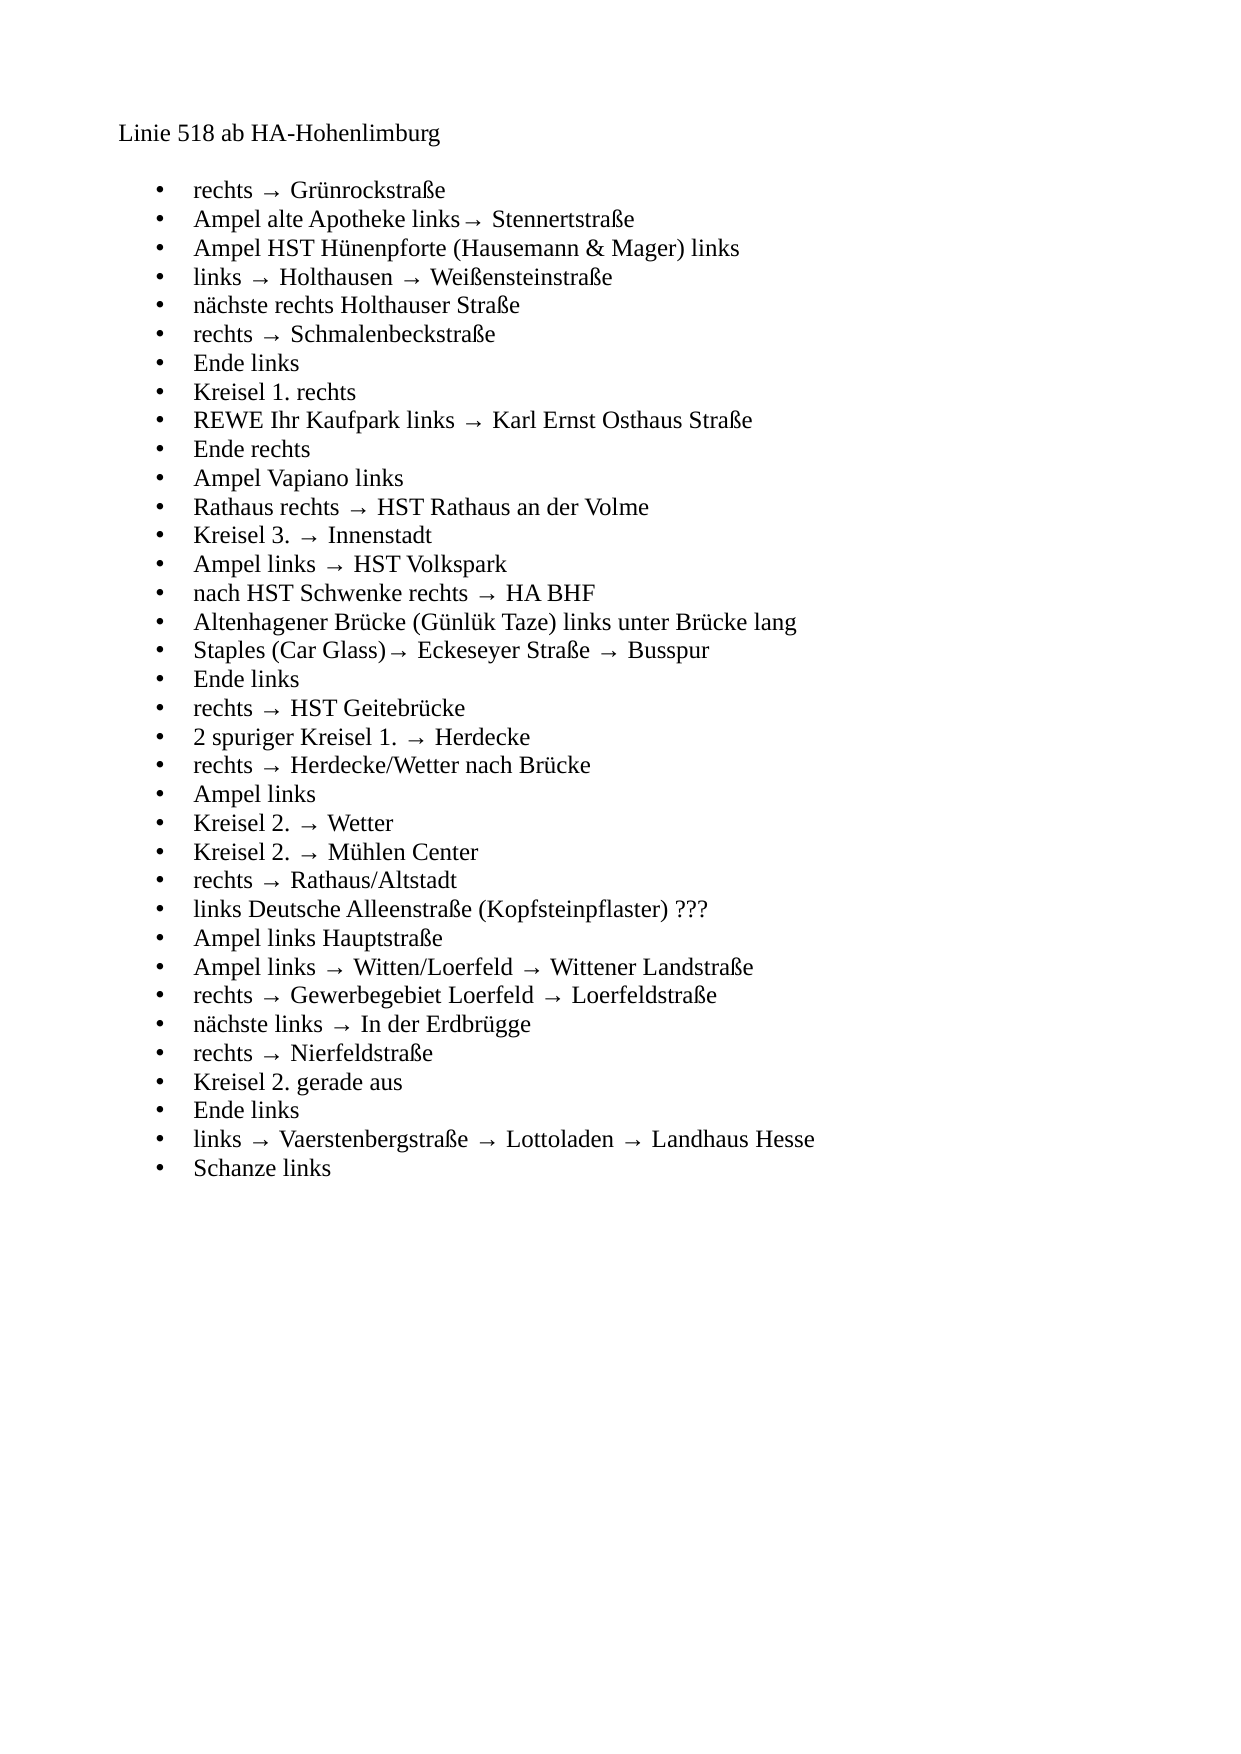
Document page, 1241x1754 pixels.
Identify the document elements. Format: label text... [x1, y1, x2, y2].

list Ampel Vapiano links [156, 463, 1122, 492]
list Rathaus rechts → HST Rathaus an der Volme [156, 492, 1122, 521]
list nächste links → In der Erdbrügge [156, 1009, 1122, 1038]
list Kreisel 3. → Innenstadt [156, 521, 1122, 549]
list Ende rechts [156, 434, 1122, 463]
text Linie 518 ab HA-Hohenlimburg [118, 118, 1122, 147]
list Schanze links [156, 1153, 1122, 1182]
list REWE Ihr Kaufpark links → Karl Ernst Osthaus Straße [156, 406, 1122, 434]
list Kreisel 2. → Wetter [156, 808, 1122, 837]
list Ampel links → HST Volkspark [156, 549, 1122, 578]
list Ampel links → Witten/Loerfeld → Wittener Landstraße [156, 952, 1122, 981]
list rechts → Schmalenbeckstraße [156, 319, 1122, 348]
list links Deutsche Alleenstraße (Kopfsteinpflaster) ??? [156, 894, 1122, 923]
list Ampel HST Hünenpforte (Hausemann & Mager) links [156, 233, 1122, 262]
list links → Holthausen → Weißensteinstraße [156, 262, 1122, 291]
list rechts → HST Geitebrücke [156, 693, 1122, 722]
list Ende links [156, 1096, 1122, 1124]
list rechts → Herdecke/Wetter nach Brücke [156, 751, 1122, 779]
list Staples (Car Glass)→ Eckeseyer Straße → Busspur [156, 636, 1122, 664]
list Ende links [156, 664, 1122, 693]
list Ende links [156, 348, 1122, 377]
list 2 spuriger Kreisel 1. → Herdecke [156, 722, 1122, 751]
list Altenhagener Brücke (Günlük Taze) links unter Brücke lang [156, 607, 1122, 636]
list rechts → Rathaus/Altstadt [156, 866, 1122, 894]
list Ampel links [156, 779, 1122, 808]
list Kreisel 2. → Mühlen Center [156, 837, 1122, 866]
list Kreisel 1. rechts [156, 377, 1122, 406]
list nächste rechts Holthauser Straße [156, 291, 1122, 319]
list rechts → Gewerbegebiet Loerfeld → Loerfeldstraße [156, 981, 1122, 1009]
list Kreisel 2. gerade aus [156, 1067, 1122, 1096]
list rechts → Nierfeldstraße [156, 1038, 1122, 1067]
list Ampel alte Apotheke links→ Stennertstraße [156, 204, 1122, 233]
list Ampel links Hauptstraße [156, 923, 1122, 952]
list links → Vaerstenbergstraße → Lottoladen → Landhaus Hesse [156, 1124, 1122, 1153]
list rechts → Grünrockstraße [156, 176, 1122, 204]
list nach HST Schwenke rechts → HA BHF [156, 578, 1122, 607]
